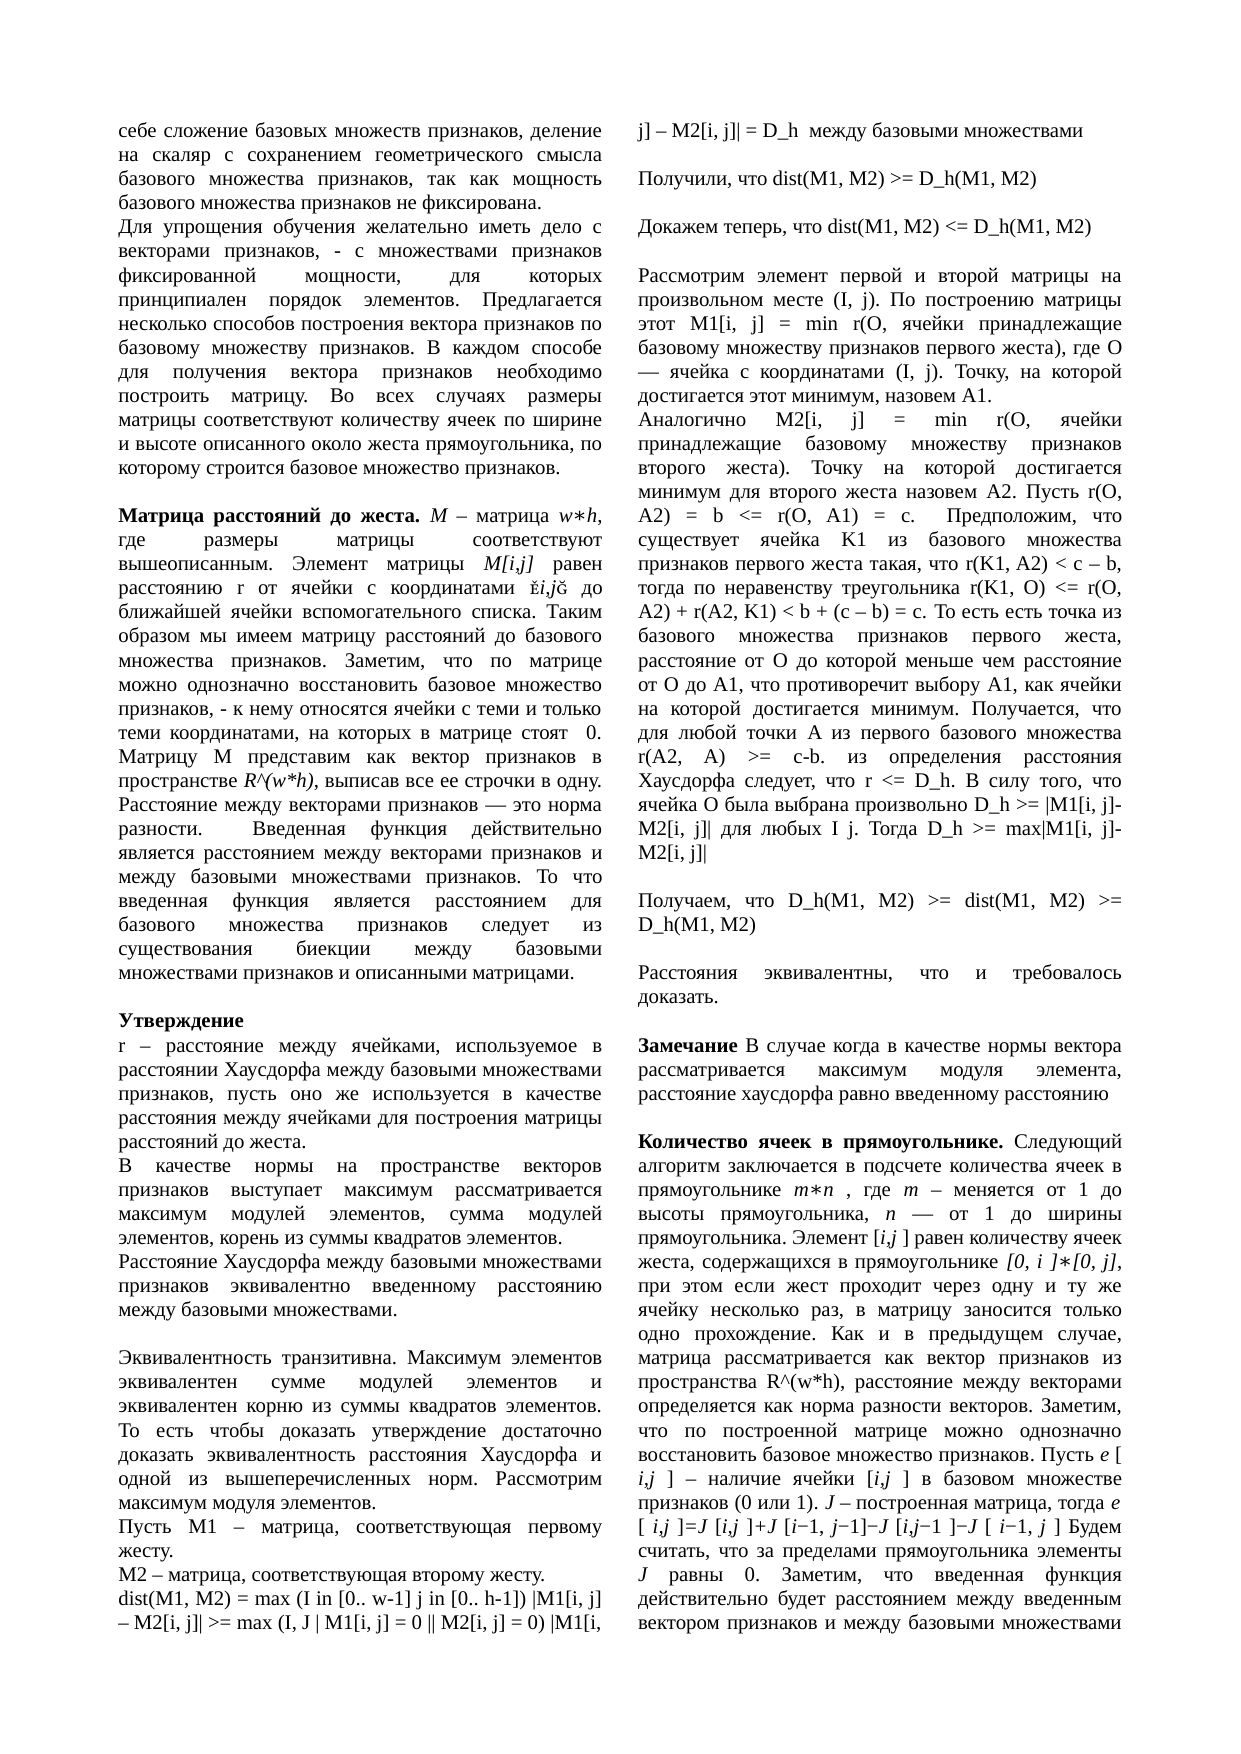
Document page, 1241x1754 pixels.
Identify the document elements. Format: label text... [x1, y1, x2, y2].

text Эквивалентность транзитивна. Максимум элементов эквивалентен сумме модулей элементов и эквивалентен корню из суммы квадратов элементов. То есть чтобы доказать утверждение достаточно доказать эквивалентность расстояния Хаусдорфа и одной из вышеперечисленных норм. Рассмотрим максимум модуля элементов. [118, 1345, 602, 1514]
text dist(M1, M2) = max (I in [0.. w-1] j in [0.. h-1]) |M1[i, j] – M2[i, j]| >= max (I, J | M1[i, j] = 0 || M2[i, j] = 0) |M1[i, [118, 1586, 602, 1634]
text Докажем теперь, что dist(M1, M2) <= D_h(M1, M2) [638, 214, 1122, 238]
text M2 – матрица, соответствующая второму жесту. [118, 1562, 602, 1586]
text Утверждение [118, 1008, 602, 1032]
text Расстояние Хаусдорфа между базовыми множествами признаков эквивалентно введенному расстоянию между базовыми множествами. [118, 1249, 602, 1321]
text Рассмотрим элемент первой и второй матрицы на произвольном месте (I, j). По построению матрицы этот M1[i, j] = min r(O, ячейки принадлежащие базовому множеству признаков первого жеста), где O — ячейка с координатами (I, j). Точку, на которой достигается этот минимум, назовем A1. [638, 262, 1122, 407]
text Количество ячеек в прямоугольнике. Следующий алгоритм заключается в подсчете количества ячеек в прямоугольнике m∗n , где m – меняется от 1 до высоты прямоугольника, n — от 1 до ширины прямоугольника. Элемент [i,j ] равен количеству ячеек жеста, содержащихся в прямоугольнике [0, i ]∗[0, j], при этом если жест проходит через одну и ту же ячейку несколько раз, в матрицу заносится только одно прохождение. Как и в предыдущем случае, матрица рассматривается как вектор признаков из пространства R^(w*h), расстояние между векторами определяется как норма разности векторов. Заметим, что по построенной матрице можно однозначно восстановить базовое множество признаков. Пусть e [ i,j ] – наличие ячейки [i,j ] в базовом множестве признаков (0 или 1). J – построенная матрица, тогда e [ i,j ]=J [i,j ]+J [i−1, j−1]−J [i,j−1 ]−J [ i−1, j ] Будем считать, что за пределами прямоугольника элементы J равны 0. Заметим, что введенная функция действительно будет расстоянием между введенным вектором признаков и между базовыми множествами [638, 1129, 1122, 1634]
text Для упрощения обучения желательно иметь дело с векторами признаков, - с множествами признаков фиксированной мощности, для которых принципиален порядок элементов. Предлагается несколько способов построения вектора признаков по базовому множеству признаков. В каждом способе для получения вектора признаков необходимо построить матрицу. Во всех случаях размеры матрицы соответствуют количеству ячеек по ширине и высоте описанного около жеста прямоугольника, по которому строится базовое множество признаков. [118, 214, 602, 479]
text Расстояния эквивалентны, что и требовалось доказать. [638, 960, 1122, 1008]
text себе сложение базовых множеств признаков, деление на скаляр с сохранением геометрического смысла базового множества признаков, так как мощность базового множества признаков не фиксирована. [118, 118, 602, 214]
text Получаем, что D_h(M1, M2) >= dist(M1, M2) >= D_h(M1, M2) [638, 888, 1122, 936]
text j] – M2[i, j]| = D_h между базовыми множествами [638, 118, 1122, 142]
text Матрица расстояний до жеста. M – матрица w∗h, где размеры матрицы соответствуют вышеописанным. Элемент матрицы M[i,j] равен расстоянию r от ячейки с координатами i,j до ближайшей ячейки вспомогательного списка. Таким образом мы имеем матрицу расстояний до базового множества признаков. Заметим, что по матрице можно однозначно восстановить базовое множество признаков, - к нему относятся ячейки с теми и только теми координатами, на которых в матрице стоят 0. Матрицу М представим как вектор признаков в пространстве R^(w*h), выписав все ее строчки в одну. Расстояние между векторами признаков — это норма разности. Введенная функция действительно является расстоянием между векторами признаков и между базовыми множествами признаков. То что введенная функция является расстоянием для базового множества признаков следует из существования биекции между базовыми множествами признаков и описанными матрицами. [118, 503, 602, 984]
text Аналогично M2[i, j] = min r(O, ячейки принадлежащие базовому множеству признаков второго жеста). Точку на которой достигается минимум для второго жеста назовем A2. Пусть r(O, A2) = b <= r(O, A1) = c. Предположим, что существует ячейка K1 из базового множества признаков первого жеста такая, что r(K1, A2) < c – b, тогда по неравенству треугольника r(K1, O) <= r(O, A2) + r(A2, K1) < b + (c – b) = c. То есть есть точка из базового множества признаков первого жеста, расстояние от O до которой меньше чем расстояние от O до A1, что противоречит выбору A1, как ячейки на которой достигается минимум. Получается, что для любой точки A из первого базового множества r(A2, A) >= c-b. из определения расстояния Хаусдорфа следует, что r <= D_h. В силу того, что ячейка O была выбрана произвольно D_h >= |M1[i, j]-M2[i, j]| для любых I j. Тогда D_h >= max|M1[i, j]-M2[i, j]| [638, 407, 1122, 864]
text Замечание В случае когда в качестве нормы вектора рассматривается максимум модуля элемента, расстояние хаусдорфа равно введенному расстоянию [638, 1032, 1122, 1105]
text Пусть M1 – матрица, соответствующая первому жесту. [118, 1514, 602, 1562]
text r – расстояние между ячейками, используемое в расстоянии Хаусдорфа между базовыми множествами признаков, пусть оно же используется в качестве расстояния между ячейками для построения матрицы расстояний до жеста. [118, 1032, 602, 1153]
text В качестве нормы на пространстве векторов признаков выступает максимум рассматривается максимум модулей элементов, сумма модулей элементов, корень из суммы квадратов элементов. [118, 1153, 602, 1249]
text Получили, что dist(M1, M2) >= D_h(M1, M2) [638, 166, 1122, 190]
